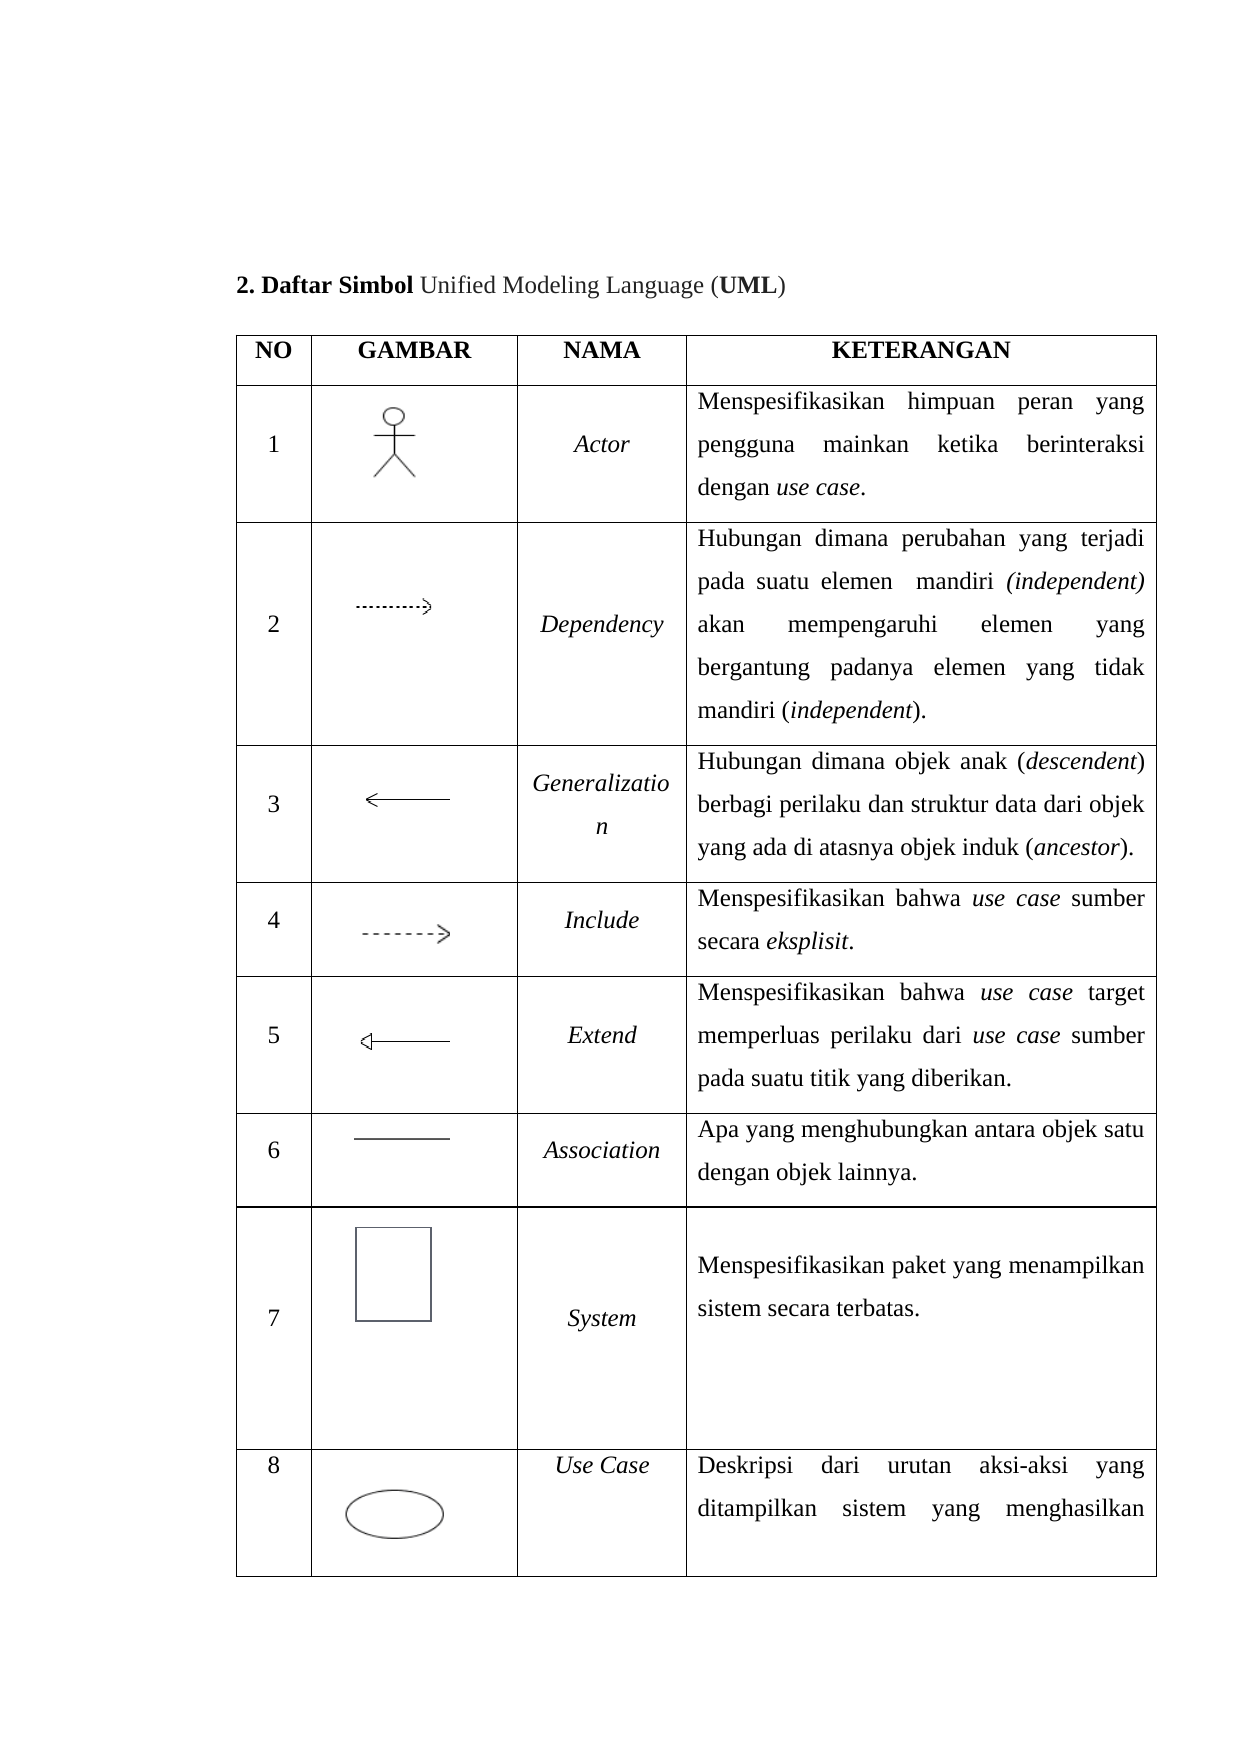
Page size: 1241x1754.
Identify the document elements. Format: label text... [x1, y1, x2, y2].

table_cell [312, 883, 517, 976]
table_cell Hubungan dimana perubahan yang terjadi pada suatu elemen mandiri (independent) akan mempengaruhi elemen yang bergantung padanya elemen yang tidak mandiri (independent). [687, 523, 1156, 745]
table_cell [312, 523, 517, 745]
picture [361, 914, 450, 959]
table_header NAMA [518, 336, 686, 385]
table_cell Association [518, 1114, 686, 1206]
table_cell 7 [237, 1208, 311, 1449]
table_cell [312, 386, 517, 522]
table_cell Include [518, 883, 686, 976]
table_cell 1 [237, 386, 311, 522]
table_header GAMBAR [312, 336, 517, 385]
table_cell 3 [237, 746, 311, 882]
table_cell [312, 1450, 517, 1576]
table_cell Extend [518, 977, 686, 1113]
table_cell Actor [518, 386, 686, 522]
table_cell Menspesifikasikan bahwa use case sumber secara eksplisit. [687, 883, 1156, 976]
table_cell Menspesifikasikan paket yang menampilkan sistem secara terbatas. [687, 1208, 1156, 1449]
picture [353, 587, 432, 629]
table_cell Deskripsi dari urutan aksi-aksi yang ditampilkan sistem yang menghasilkan [687, 1450, 1156, 1576]
table_cell Use Case [518, 1450, 686, 1576]
table_cell 8 [237, 1450, 311, 1576]
picture [360, 1018, 450, 1069]
table_cell 6 [237, 1114, 311, 1206]
table_header NO [237, 336, 311, 385]
table_cell 4 [237, 883, 311, 976]
picture [354, 1118, 450, 1162]
table_cell [312, 977, 517, 1113]
table_cell Menspesifikasikan himpuan peran yang pengguna mainkan ketika berinteraksi dengan use case. [687, 386, 1156, 522]
table_cell Generalization [518, 746, 686, 882]
table_header KETERANGAN [687, 336, 1156, 385]
table_cell 2 [237, 523, 311, 745]
table_cell [312, 1208, 517, 1449]
picture [336, 1485, 450, 1545]
table_cell [312, 1114, 517, 1206]
table_cell 5 [237, 977, 311, 1113]
table_cell [312, 746, 517, 882]
table_cell System [518, 1208, 686, 1449]
picture [366, 780, 450, 825]
table_cell Menspesifikasikan bahwa use case target memperluas perilaku dari use case sumber pada suatu titik yang diberikan. [687, 977, 1156, 1113]
table_cell Dependency [518, 523, 686, 745]
text 2. Daftar Simbol Unified Modeling Language (UML) [236, 271, 1063, 299]
table_cell Apa yang menghubungkan antara objek satu dengan objek lainnya. [687, 1114, 1156, 1206]
picture [356, 405, 432, 490]
table_cell Hubungan dimana objek anak (descendent) berbagi perilaku dan struktur data dari objek yang ada di atasnya objek induk (ancestor). [687, 746, 1156, 882]
